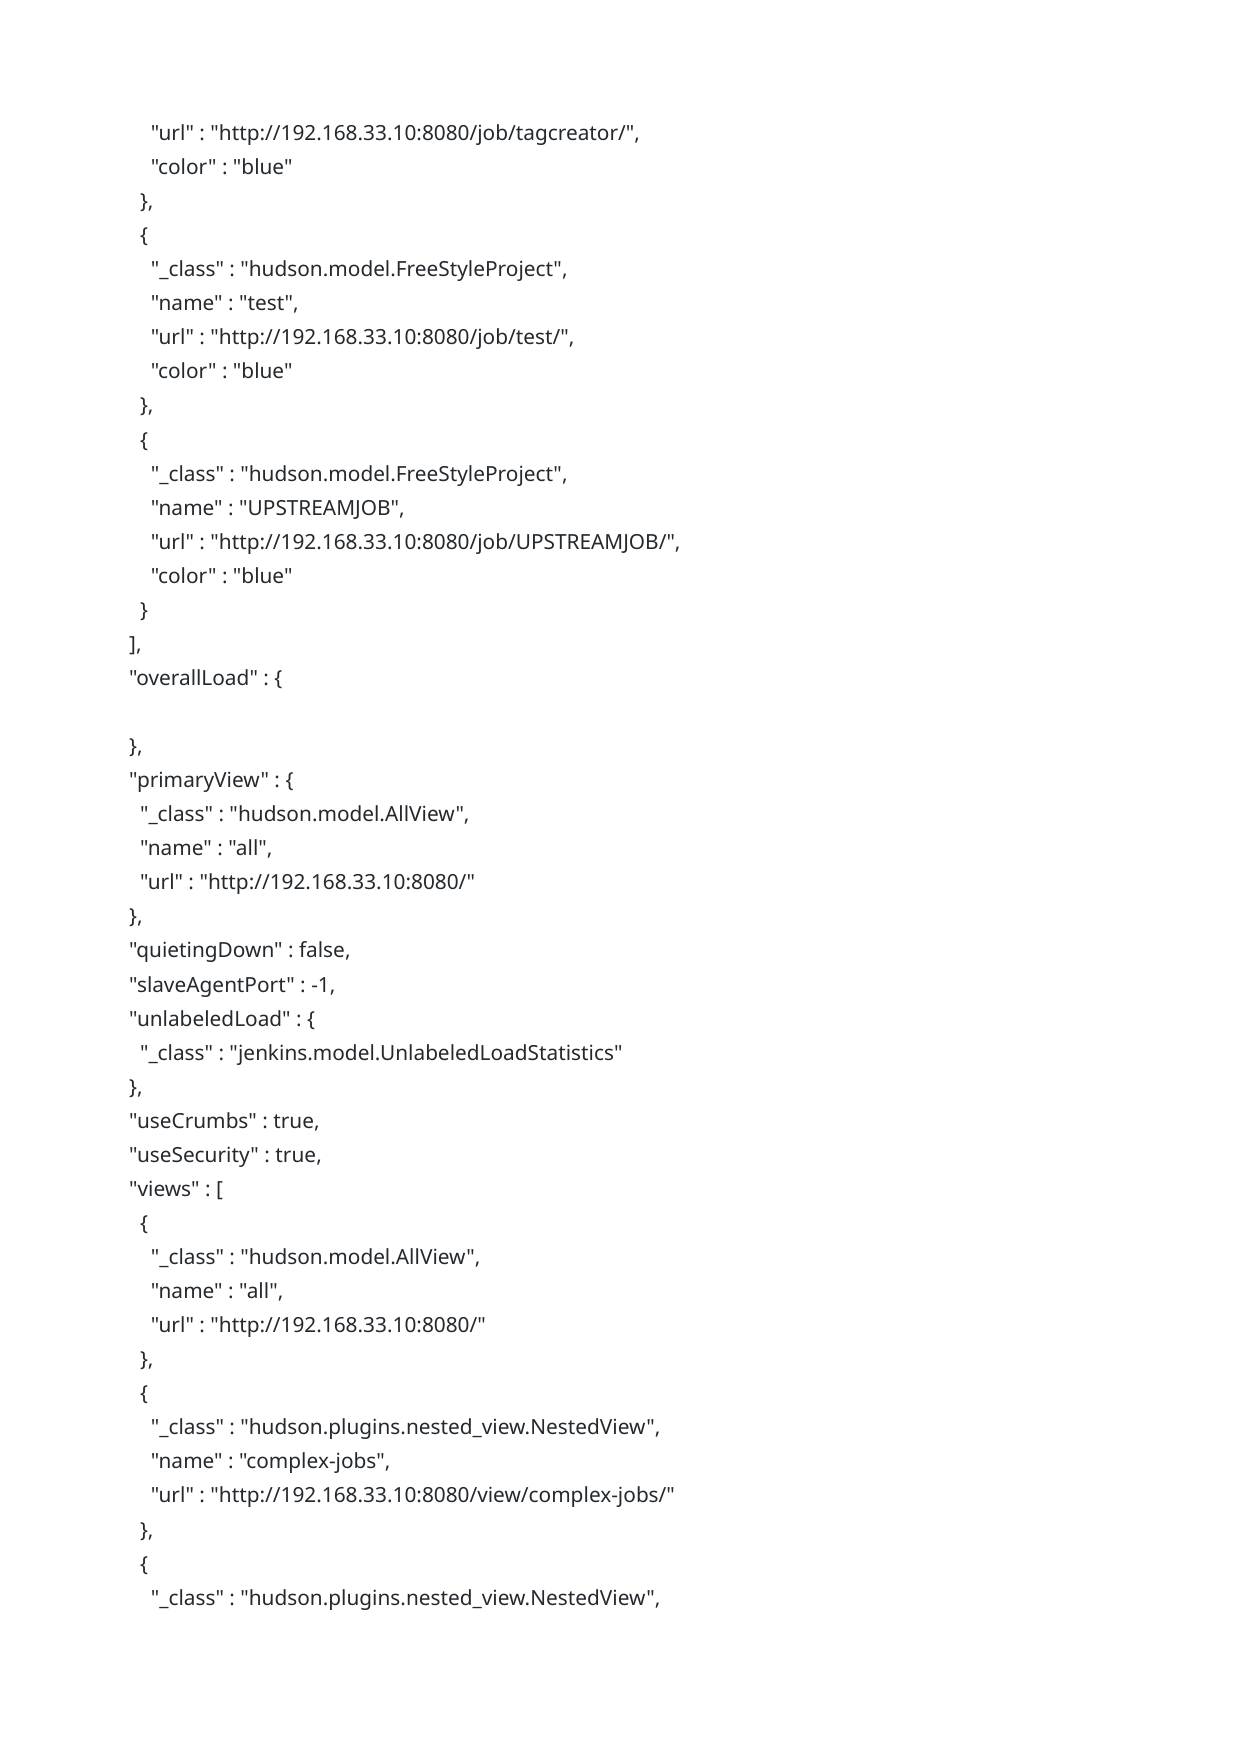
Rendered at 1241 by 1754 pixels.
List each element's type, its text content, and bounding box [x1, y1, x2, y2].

text "overallLoad" : { [118, 663, 1122, 692]
text }, [118, 186, 1122, 215]
text "_class" : "jenkins.model.UnlabeledLoadStatistics" [118, 1038, 1122, 1066]
text }, [118, 391, 1122, 419]
text "name" : "UPSTREAMJOB", [118, 493, 1122, 521]
text }, [118, 1344, 1122, 1373]
text "color" : "blue" [118, 357, 1122, 385]
text "views" : [ [118, 1174, 1122, 1202]
text "unlabeledLoad" : { [118, 1004, 1122, 1032]
text "_class" : "hudson.plugins.nested_view.NestedView", [118, 1412, 1122, 1441]
text "name" : "all", [118, 833, 1122, 862]
text "url" : "http://192.168.33.10:8080/view/complex-jobs/" [118, 1481, 1122, 1509]
text { [118, 1378, 1122, 1407]
text }, [118, 1072, 1122, 1100]
text "url" : "http://192.168.33.10:8080/job/UPSTREAMJOB/", [118, 527, 1122, 555]
text "quietingDown" : false, [118, 936, 1122, 964]
text "name" : "complex-jobs", [118, 1447, 1122, 1475]
text "url" : "http://192.168.33.10:8080/job/test/", [118, 322, 1122, 351]
text "_class" : "hudson.model.FreeStyleProject", [118, 254, 1122, 283]
text "url" : "http://192.168.33.10:8080/" [118, 1310, 1122, 1339]
text ], [118, 629, 1122, 657]
text "useSecurity" : true, [118, 1140, 1122, 1168]
text }, [118, 731, 1122, 760]
text { [118, 220, 1122, 249]
text { [118, 425, 1122, 453]
text "color" : "blue" [118, 152, 1122, 181]
text "primaryView" : { [118, 765, 1122, 794]
text { [118, 1208, 1122, 1237]
text "useCrumbs" : true, [118, 1106, 1122, 1134]
text }, [118, 1515, 1122, 1543]
text "color" : "blue" [118, 561, 1122, 589]
text "_class" : "hudson.model.FreeStyleProject", [118, 459, 1122, 487]
text "_class" : "hudson.model.AllView", [118, 799, 1122, 828]
text "_class" : "hudson.plugins.nested_view.NestedView", [118, 1583, 1122, 1611]
text "slaveAgentPort" : -1, [118, 970, 1122, 998]
text "name" : "all", [118, 1276, 1122, 1305]
text "url" : "http://192.168.33.10:8080/" [118, 867, 1122, 896]
text "name" : "test", [118, 288, 1122, 317]
text "url" : "http://192.168.33.10:8080/job/tagcreator/", [118, 118, 1122, 147]
text { [118, 1549, 1122, 1577]
text } [118, 595, 1122, 623]
text "_class" : "hudson.model.AllView", [118, 1242, 1122, 1271]
text }, [118, 902, 1122, 930]
